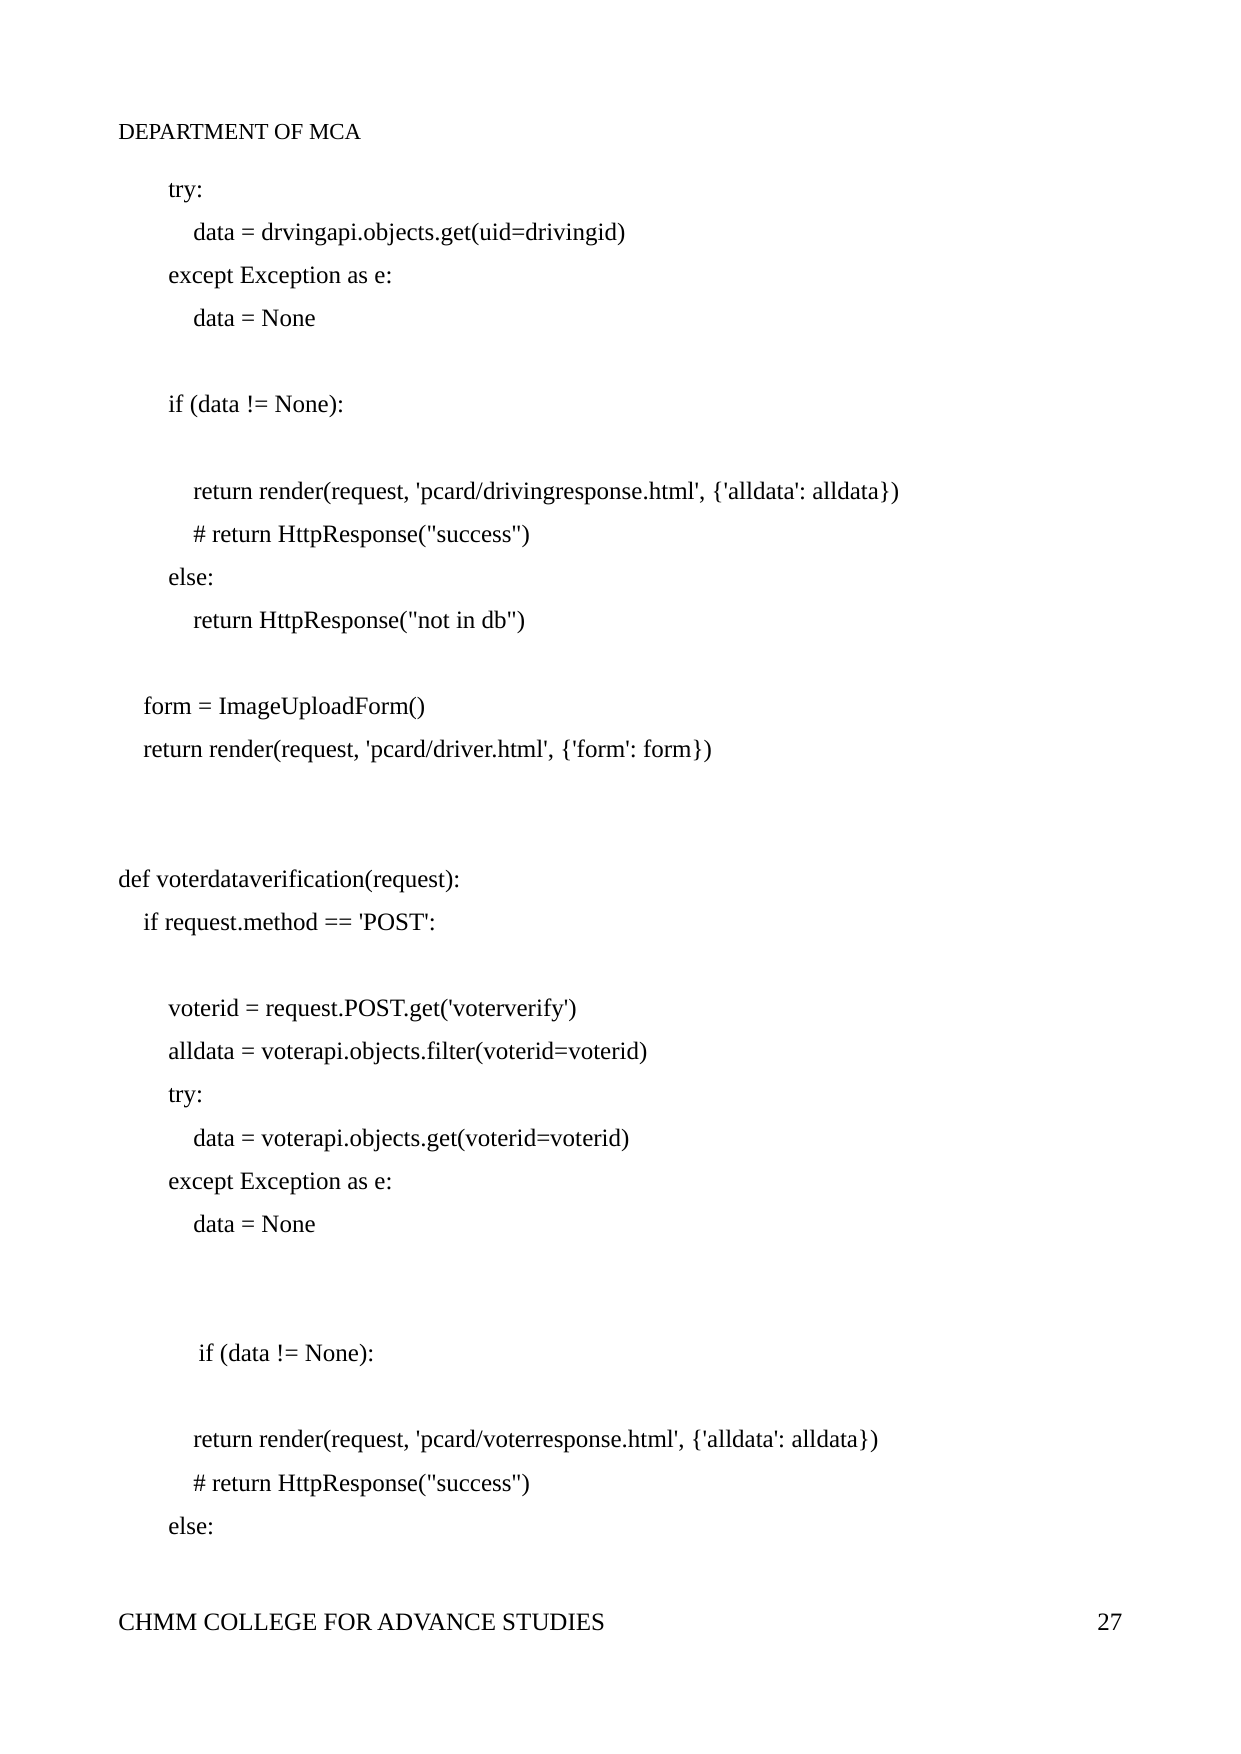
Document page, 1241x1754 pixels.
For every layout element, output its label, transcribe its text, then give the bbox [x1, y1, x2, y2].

text else: [118, 1511, 1122, 1539]
text except Exception as e: [118, 1166, 1122, 1194]
text # return HttpResponse("success") [118, 519, 1122, 548]
text return render(request, 'pcard/driver.html', {'form': form}) [118, 734, 1122, 763]
text return render(request, 'pcard/voterresponse.html', {'alldata': alldata}) [118, 1424, 1122, 1453]
text data = None [118, 1209, 1122, 1238]
text data = drvingapi.objects.get(uid=drivingid) [118, 217, 1122, 246]
text data = None [118, 303, 1122, 332]
text return render(request, 'pcard/drivingresponse.html', {'alldata': alldata}) [118, 476, 1122, 504]
text # return HttpResponse("success") [118, 1468, 1122, 1496]
text if (data != None): [118, 1338, 1122, 1367]
text try: [118, 1079, 1122, 1108]
text if (data != None): [118, 389, 1122, 418]
text return HttpResponse("not in db") [118, 605, 1122, 634]
text if request.method == 'POST': [118, 907, 1122, 936]
text else: [118, 562, 1122, 591]
text except Exception as e: [118, 260, 1122, 289]
text try: [118, 174, 1122, 203]
text alldata = voterapi.objects.filter(voterid=voterid) [118, 1036, 1122, 1065]
text form = ImageUploadForm() [118, 691, 1122, 720]
text data = voterapi.objects.get(voterid=voterid) [118, 1123, 1122, 1151]
text voterid = request.POST.get('voterverify') [118, 993, 1122, 1022]
text def voterdataverification(request): [118, 864, 1122, 893]
